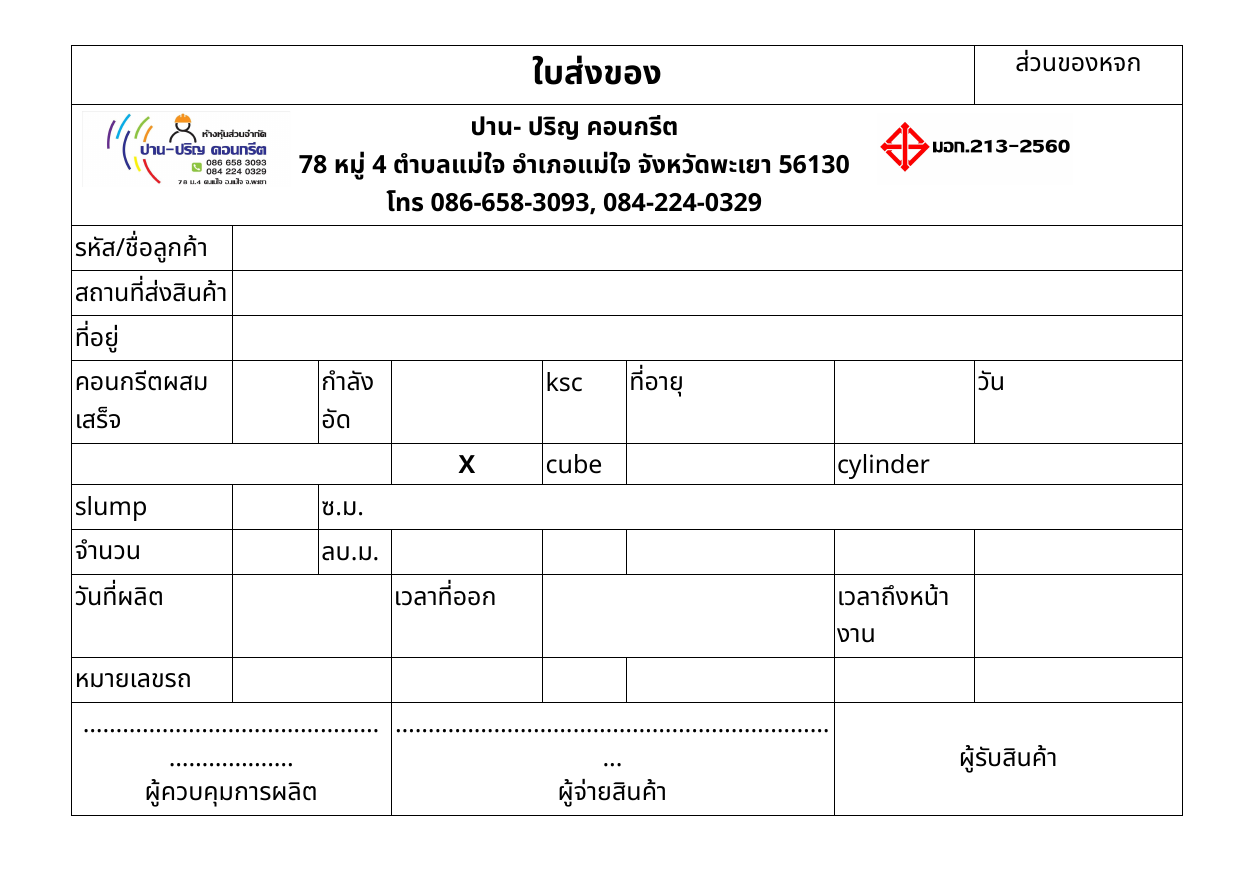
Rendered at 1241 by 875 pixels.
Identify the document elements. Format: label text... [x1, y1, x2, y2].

table_cell [835, 530, 974, 574]
table_cell [72, 105, 288, 225]
table_cell X [392, 444, 542, 484]
table_cell ผู้รับสินค้า [835, 703, 1182, 815]
table_cell [543, 530, 626, 574]
table_cell ………………………………………………………. ผู้ควบคุมการผลิต [72, 703, 391, 815]
table_cell [72, 444, 391, 484]
table_cell ปาน- ปริญ คอนกรีต 78 หมู่ 4 ตำบลแม่ใจ อำเภอแม่ใจ จังหวัดพะเยา 56130 โทร 086-658-3093, 084-224-0329 [288, 105, 861, 225]
table_cell [627, 658, 834, 702]
table_cell จำนวน [72, 530, 232, 574]
picture [82, 111, 290, 187]
table_cell [233, 575, 391, 657]
table_cell เวลาถึงหน้างาน [835, 575, 974, 657]
table_cell [233, 658, 391, 702]
table_cell ซ.ม. [319, 485, 1182, 529]
table_cell ที่อายุ [627, 361, 834, 443]
table_cell [233, 485, 318, 529]
table_cell [543, 575, 834, 657]
table_cell [392, 361, 542, 443]
table_cell [975, 530, 1182, 574]
table_cell วันที่ผลิต [72, 575, 232, 657]
table_cell รหัส/ชื่อลูกค้า [72, 226, 232, 270]
table_cell คอนกรีตผสมเสร็จ [72, 361, 232, 443]
table_cell [835, 361, 974, 443]
table_cell [543, 658, 626, 702]
table_cell [233, 361, 318, 443]
table_cell [233, 271, 1182, 315]
table_cell สถานที่ส่งสินค้า [72, 271, 232, 315]
table_cell [835, 658, 974, 702]
table_cell ลบ.ม. [319, 530, 391, 574]
table_cell [233, 226, 1182, 270]
table_cell วัน [975, 361, 1182, 443]
table_cell [975, 575, 1182, 657]
table_cell เวลาที่ออก [392, 575, 542, 657]
table_cell [233, 530, 318, 574]
table_header ใบส่งของ [72, 46, 974, 104]
table_cell [627, 444, 834, 484]
table_cell slump [72, 485, 232, 529]
table_cell หมายเลขรถ [72, 658, 232, 702]
table_cell [233, 316, 1182, 360]
table_cell [392, 658, 542, 702]
table_cell [392, 530, 542, 574]
table_cell cylinder [835, 444, 1182, 484]
picture [877, 113, 1073, 185]
table_header ส่วนของหจก [975, 46, 1182, 104]
table_cell กำลังอัด [319, 361, 391, 443]
table_cell cube [543, 444, 626, 484]
table_cell [627, 530, 834, 574]
table_cell [861, 105, 1182, 225]
table_cell [975, 658, 1182, 702]
table_cell ksc [543, 361, 626, 443]
table_cell ที่อยู่ [72, 316, 232, 360]
table_cell …………………………………………………………... ผู้จ่ายสินค้า [392, 703, 834, 815]
